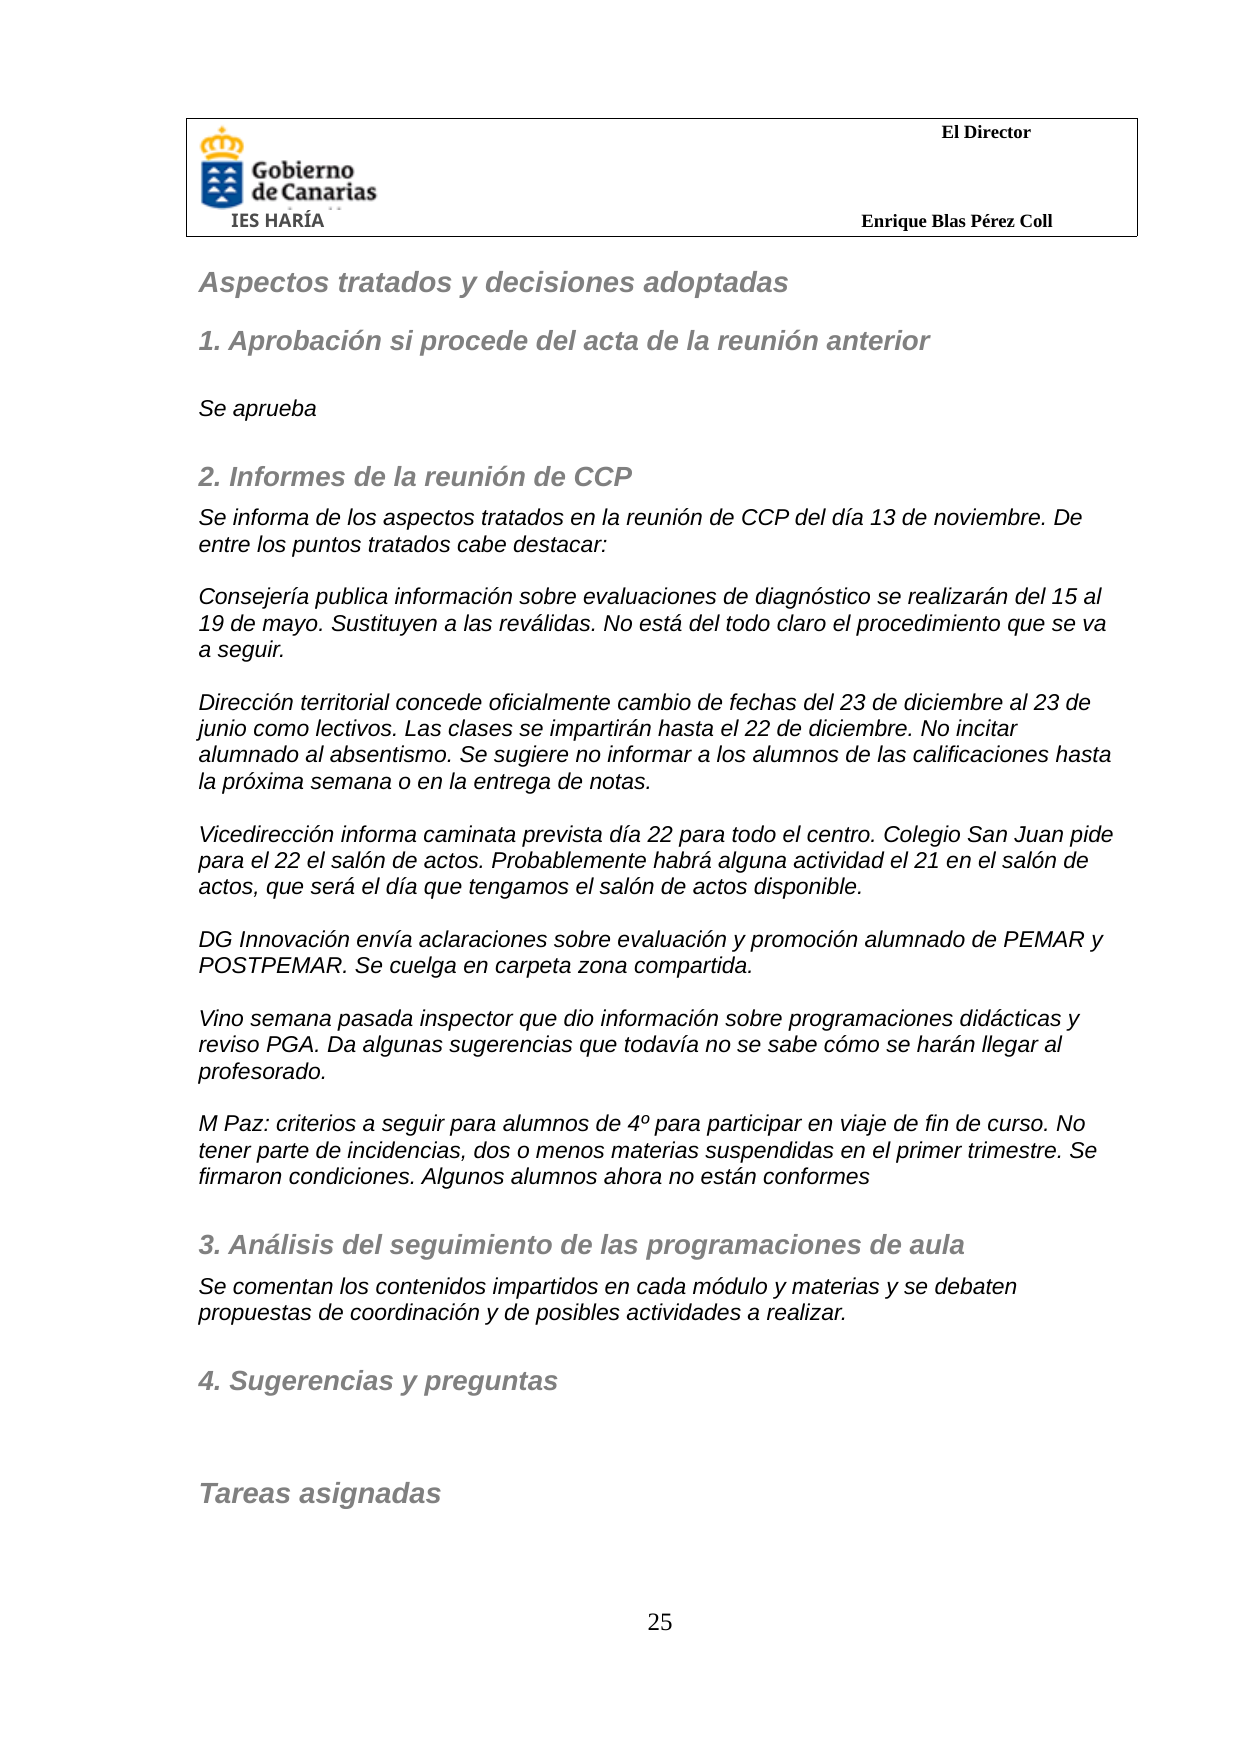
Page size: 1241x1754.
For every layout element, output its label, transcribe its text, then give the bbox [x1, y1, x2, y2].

subtitle 3. Análisis del seguimiento de las programaciones de aula [198, 1228, 1121, 1260]
text M Paz: criterios a seguir para alumnos de 4º para participar en viaje de fin de curso. No tener parte de incidencias, dos o menos materias suspendidas en el primer trimestre. Se firmaron condiciones. Algunos alumnos ahora no están conformes [198, 1110, 1121, 1189]
text Vicedirección informa caminata prevista día 22 para todo el centro. Colegio San Juan pide para el 22 el salón de actos. Probablemente habrá alguna actividad el 21 en el salón de actos, que será el día que tengamos el salón de actos disponible. [198, 821, 1121, 899]
text DG Innovación envía aclaraciones sobre evaluación y promoción alumnado de PEMAR y POSTPEMAR. Se cuelga en carpeta zona compartida. [198, 926, 1121, 979]
text Se informa de los aspectos tratados en la reunión de CCP del día 13 de noviembre. De entre los puntos tratados cabe destacar: [198, 504, 1121, 557]
picture [195, 123, 381, 210]
text Se comentan los contenidos impartidos en cada módulo y materias y se debaten propuestas de coordinación y de posibles actividades a realizar. [198, 1273, 1121, 1325]
text Consejería publica información sobre evaluaciones de diagnóstico se realizarán del 15 al 19 de mayo. Sustituyen a las reválidas. No está del todo claro el procedimiento que se va a seguir. [198, 583, 1121, 662]
subtitle 4. Sugerencias y preguntas [198, 1364, 1121, 1396]
text Se aprueba [198, 395, 1121, 421]
subtitle 1. Aprobación si procede del acta de la reunión anterior [198, 324, 1121, 356]
subtitle Tareas asignadas [198, 1476, 1121, 1509]
subtitle 2. Informes de la reunión de CCP [198, 460, 1121, 492]
subtitle Aspectos tratados y decisiones adoptadas [198, 265, 1121, 299]
text Dirección territorial concede oficialmente cambio de fechas del 23 de diciembre al 23 de junio como lectivos. Las clases se impartirán hasta el 22 de diciembre. No incitar alumnado al absentismo. Se sugiere no informar a los alumnos de las calificaciones hasta la próxima semana o en la entrega de notas. [198, 689, 1121, 794]
text Vino semana pasada inspector que dio información sobre programaciones didácticas y reviso PGA. Da algunas sugerencias que todavía no se sabe cómo se harán llegar al profesorado. [198, 1005, 1121, 1084]
